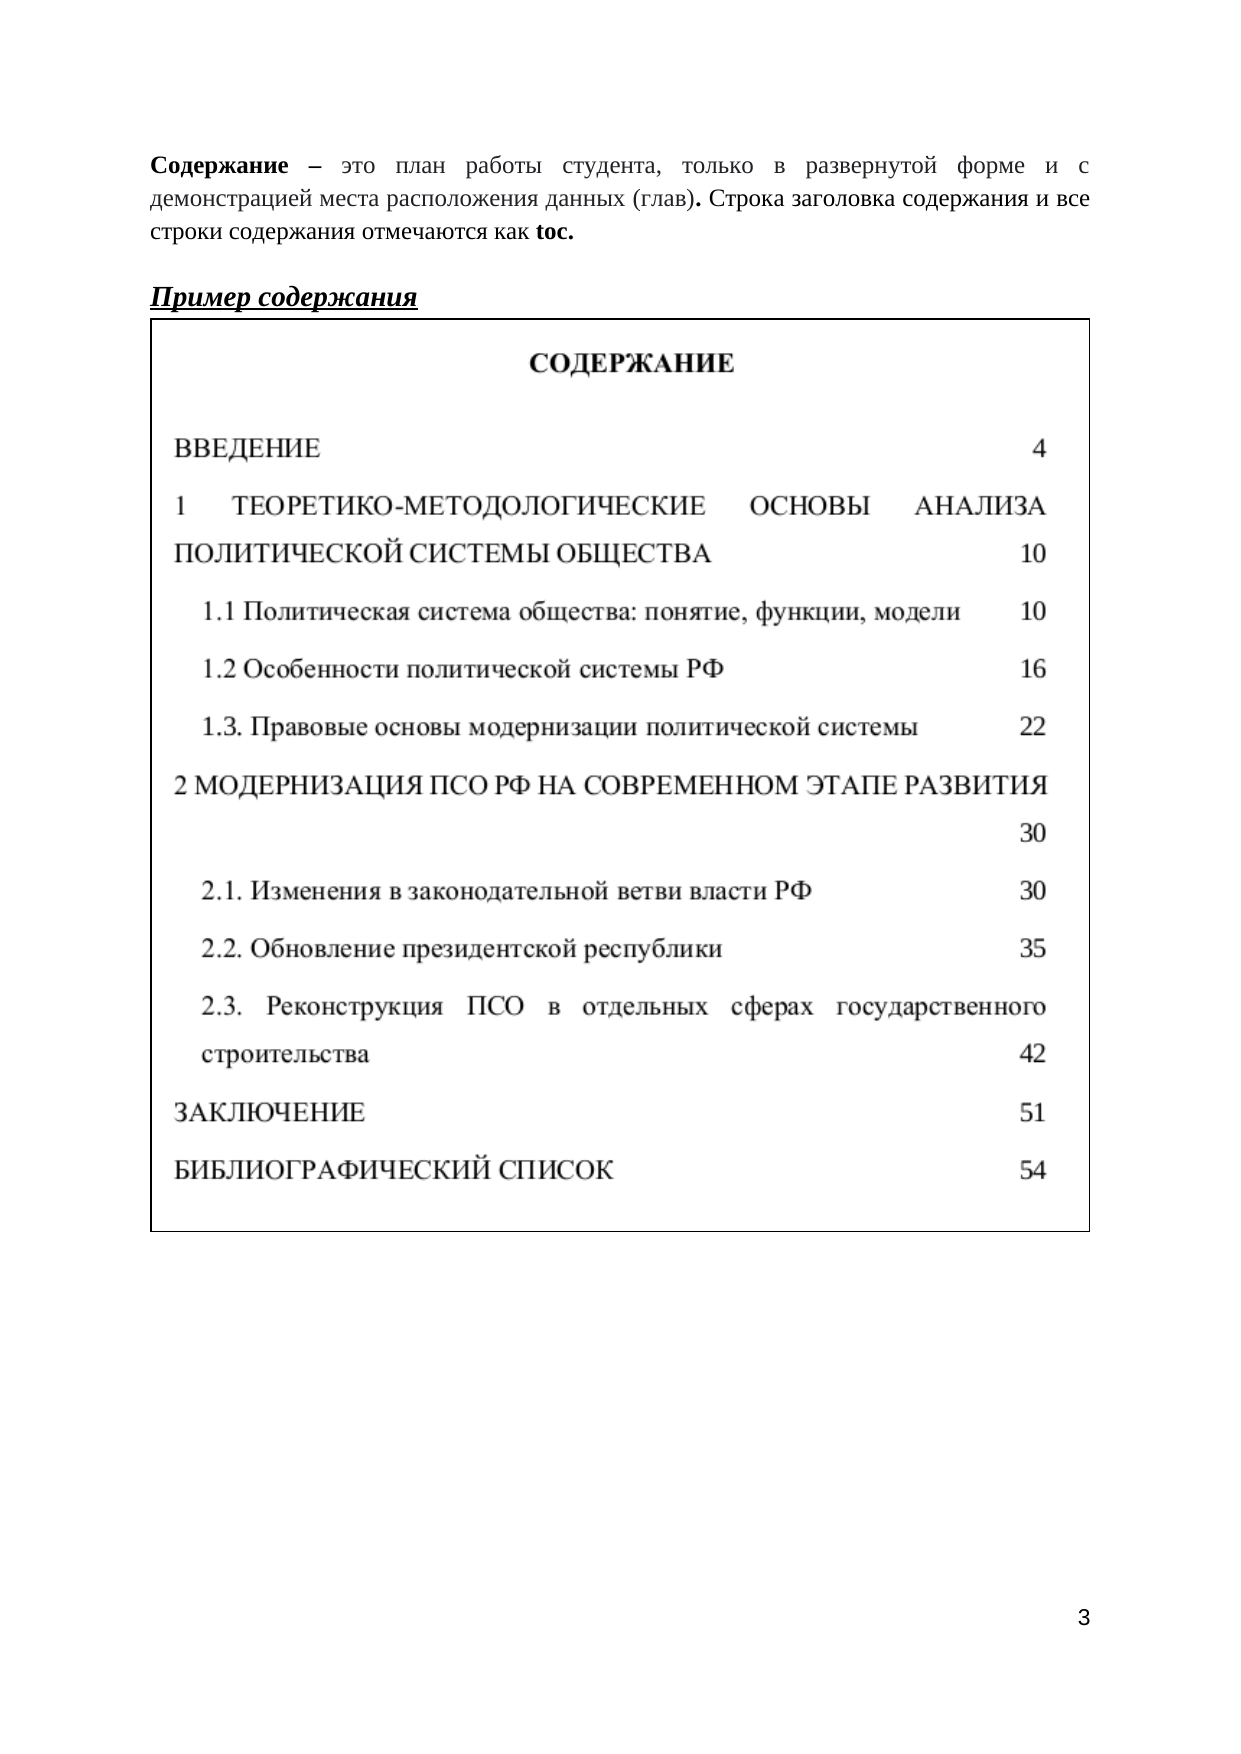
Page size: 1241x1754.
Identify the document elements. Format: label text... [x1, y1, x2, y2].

text Содержание – это план работы студента, только в развернутой форме и с демонстрацией места расположения данных (глав). Строка заголовка содержания и все строки содержания отмечаются как toc. [150, 150, 1090, 245]
text Пример содержания [150, 279, 1090, 313]
